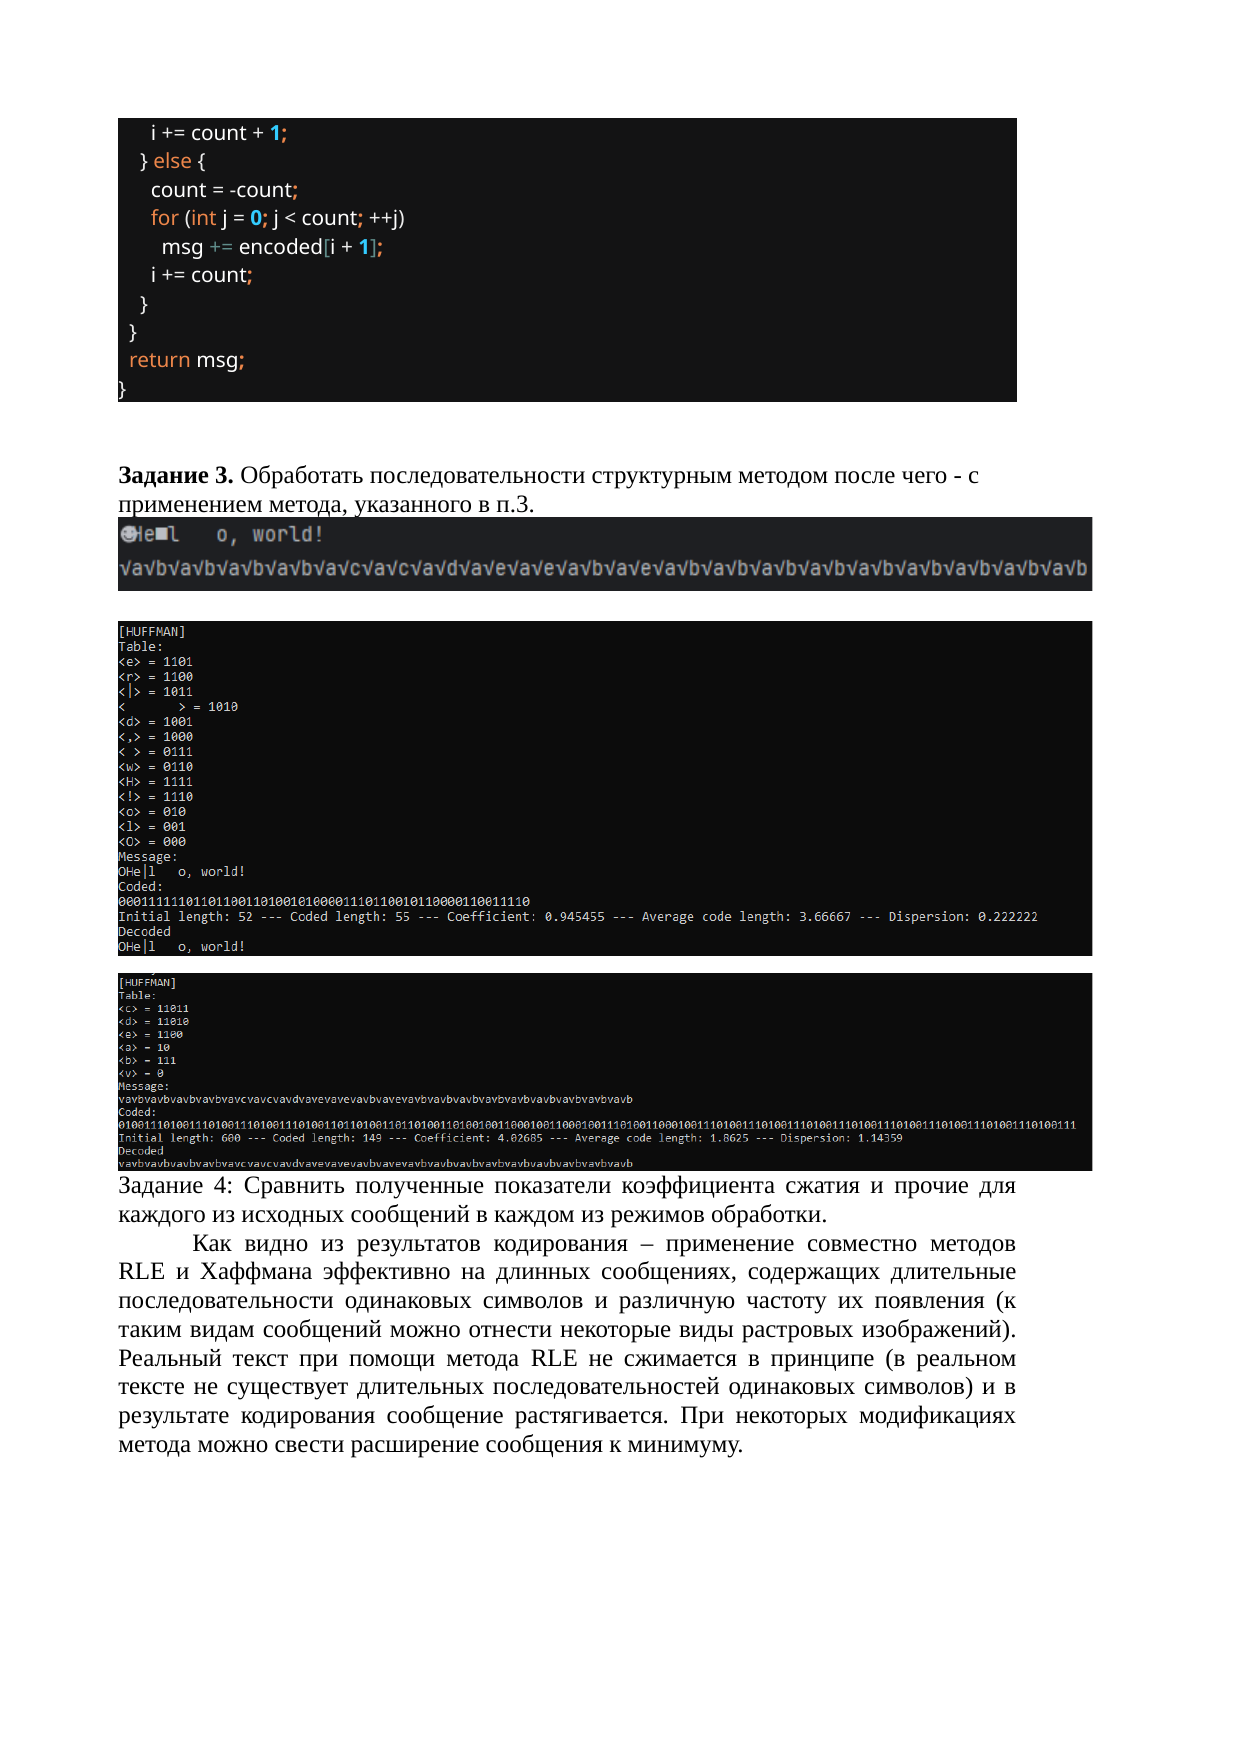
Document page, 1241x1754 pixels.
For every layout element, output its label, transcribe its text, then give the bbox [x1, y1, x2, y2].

text i += count + 1; } else { count = -count; for (int j = 0; j < count; ++j) msg += encoded[i + 1]; i += count; } } return msg; } [118, 118, 1017, 402]
text Задание 4: Сравнить полученные показатели коэффициента сжатия и прочие для каждого из исходных сообщений в каждом из режимов обработки. [118, 1171, 1017, 1228]
picture [118, 621, 1093, 956]
picture [118, 973, 1093, 1171]
text Как видно из результатов кодирования – применение совместно методов RLE и Хаффмана эффективно на длинных сообщениях, содержащих длительные последовательности одинаковых символов и различную частоту их появления (к таким видам сообщений можно отнести некоторые виды растровых изображений). Реальный текст при помощи метода RLE не сжимается в принципе (в реальном тексте не существует длительных последовательностей одинаковых символов) и в результате кодирования сообщение растягивается. При некоторых модификациях метода можно свести расширение сообщения к минимуму. [118, 1228, 1017, 1458]
subtitle Задание 3. Обработать последовательности структурным методом после чего - с применением метода, указанного в п.3. [118, 460, 1122, 517]
picture [118, 517, 1093, 591]
